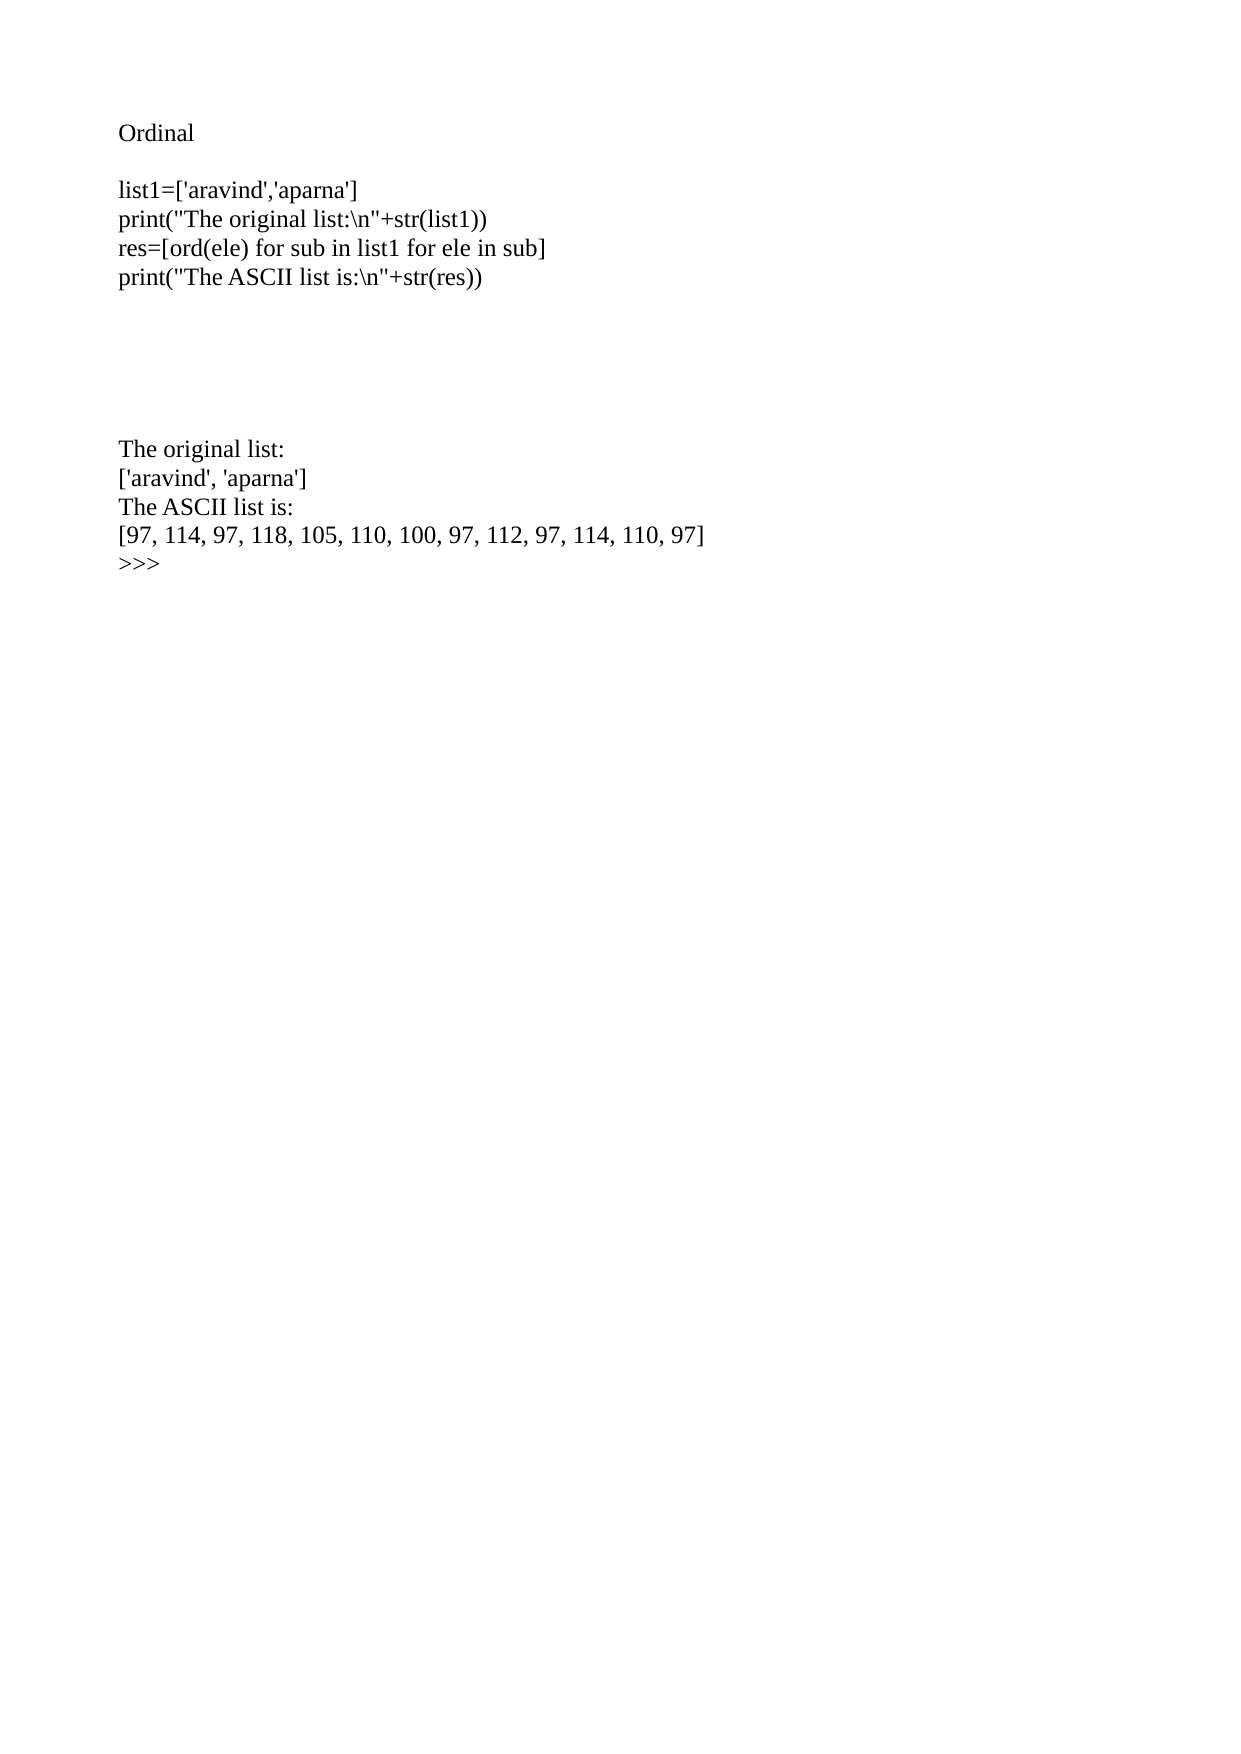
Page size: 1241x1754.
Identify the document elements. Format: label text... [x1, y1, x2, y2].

text res=[ord(ele) for sub in list1 for ele in sub] [118, 233, 1122, 262]
text print("The ASCII list is:\n"+str(res)) [118, 262, 1122, 291]
text print("The original list:\n"+str(list1)) [118, 204, 1122, 233]
text >>> [118, 549, 1122, 578]
text The original list: [118, 434, 1122, 463]
text list1=['aravind','aparna'] [118, 176, 1122, 204]
text Ordinal [118, 118, 1122, 147]
text ['aravind', 'aparna'] [118, 463, 1122, 492]
text The ASCII list is: [118, 492, 1122, 521]
text [97, 114, 97, 118, 105, 110, 100, 97, 112, 97, 114, 110, 97] [118, 521, 1122, 549]
